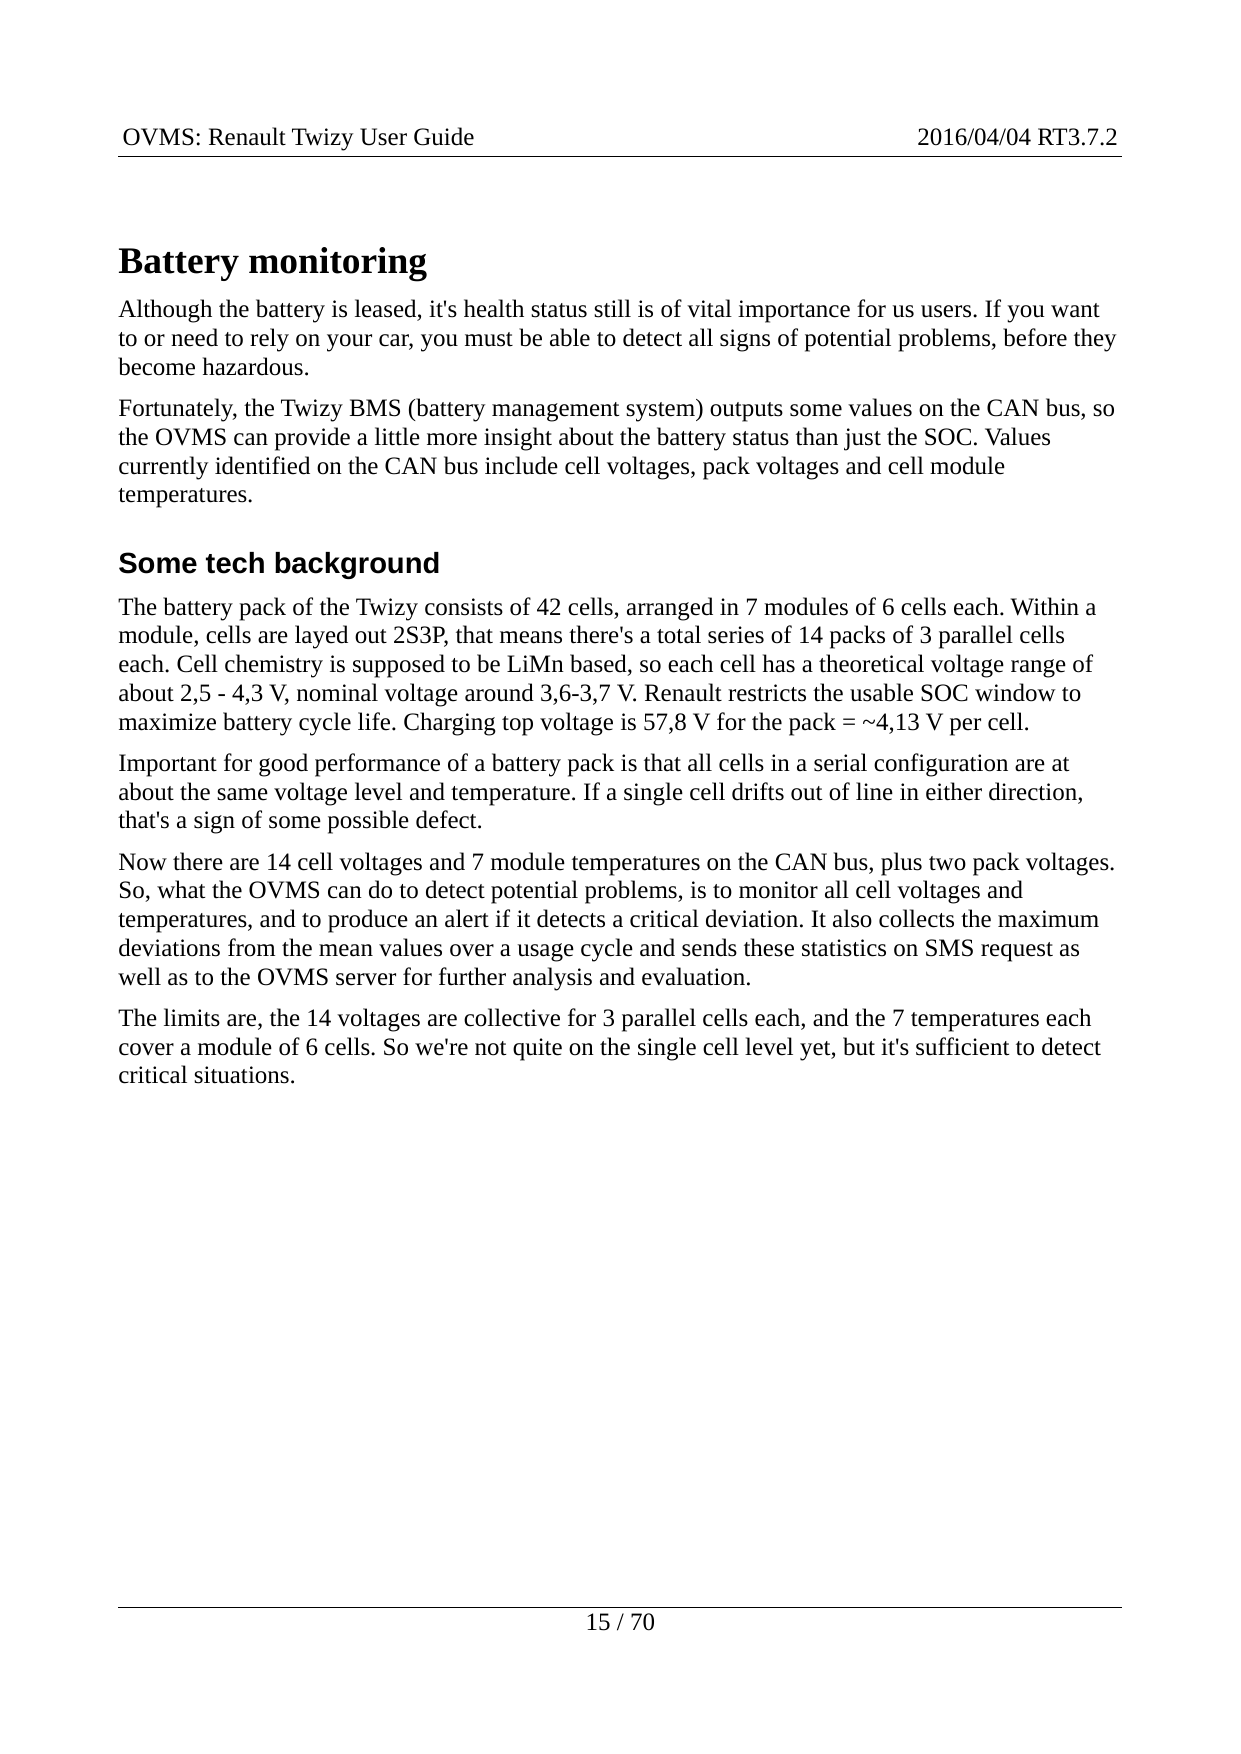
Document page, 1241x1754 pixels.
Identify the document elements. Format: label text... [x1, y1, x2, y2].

subtitle Battery monitoring [118, 239, 1122, 282]
text Now there are 14 cell voltages and 7 module temperatures on the CAN bus, plus two pack voltages. So, what the OVMS can do to detect potential problems, is to monitor all cell voltages and temperatures, and to produce an alert if it detects a critical deviation. It also collects the maximum deviations from the mean values over a usage cycle and sends these statistics on SMS request as well as to the OVMS server for further analysis and evaluation. [118, 847, 1122, 991]
text The limits are, the 14 voltages are collective for 3 parallel cells each, and the 7 temperatures each cover a module of 6 cells. So we're not quite on the single cell level yet, but it's sufficient to detect critical situations. [118, 1003, 1122, 1089]
text The battery pack of the Twizy consists of 42 cells, arranged in 7 modules of 6 cells each. Within a module, cells are layed out 2S3P, that means there's a total series of 14 packs of 3 parallel cells each. Cell chemistry is supposed to be LiMn based, so each cell has a theoretical voltage range of about 2,5 - 4,3 V, nominal voltage around 3,6-3,7 V. Renault restricts the usable SOC window to maximize battery cycle life. Charging top voltage is 57,8 V for the pack = ~4,13 V per cell. [118, 592, 1122, 736]
text Although the battery is leased, it's health status still is of vital importance for us users. If you want to or need to rely on your car, you must be able to detect all signs of potential problems, before they become hazardous. [118, 294, 1122, 381]
subtitle Some tech background [118, 546, 1122, 579]
text Fortunately, the Twizy BMS (battery management system) outputs some values on the CAN bus, so the OVMS can provide a little more insight about the battery status than just the SOC. Values currently identified on the CAN bus include cell voltages, pack voltages and cell module temperatures. [118, 393, 1122, 508]
text Important for good performance of a battery pack is that all cells in a serial configuration are at about the same voltage level and temperature. If a single cell drifts out of line in either direction, that's a sign of some possible defect. [118, 748, 1122, 834]
